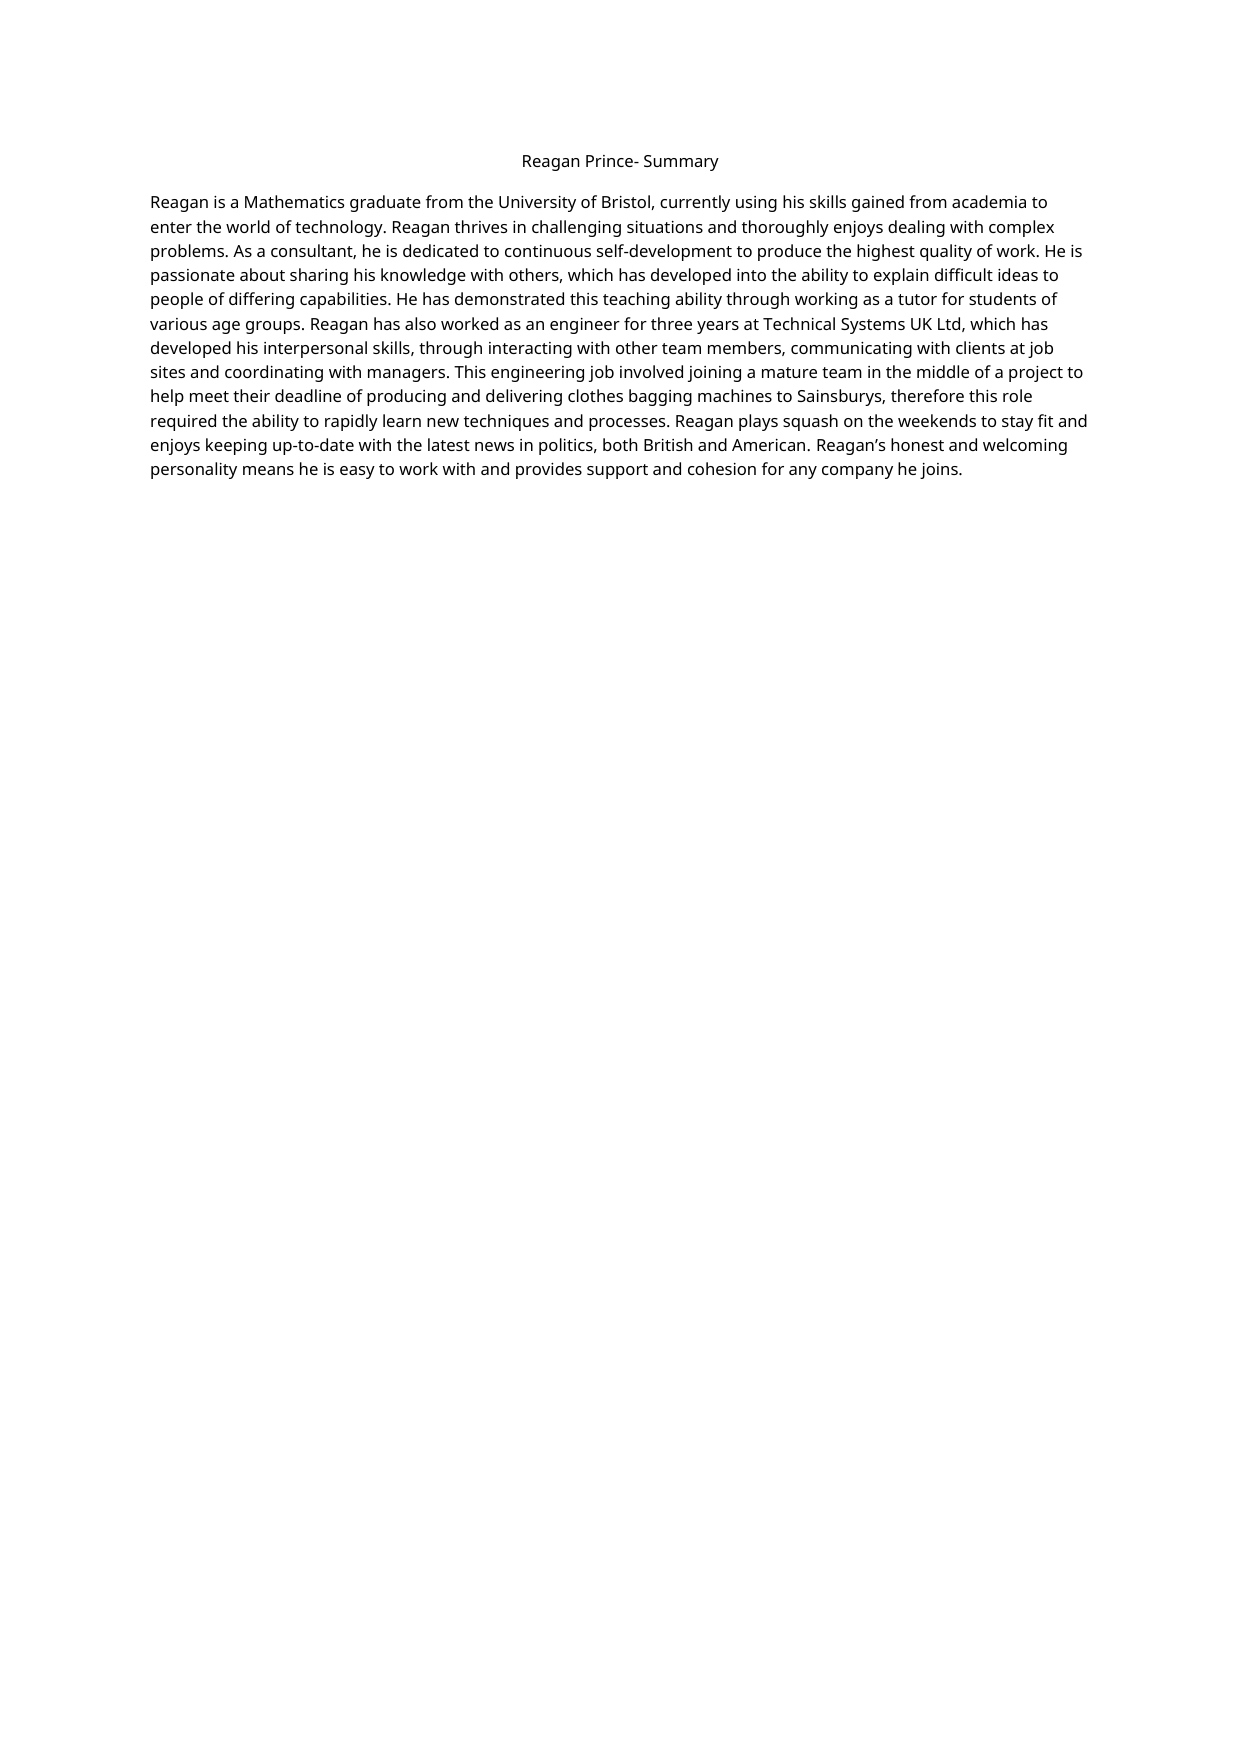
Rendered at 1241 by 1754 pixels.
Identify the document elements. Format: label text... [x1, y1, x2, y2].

text Reagan is a Mathematics graduate from the University of Bristol, currently using his skills gained from academia to enter the world of technology. Reagan thrives in challenging situations and thoroughly enjoys dealing with complex problems. As a consultant, he is dedicated to continuous self-development to produce the highest quality of work. He is passionate about sharing his knowledge with others, which has developed into the ability to explain difficult ideas to people of differing capabilities. He has demonstrated this teaching ability through working as a tutor for students of various age groups. Reagan has also worked as an engineer for three years at Technical Systems UK Ltd, which has developed his interpersonal skills, through interacting with other team members, communicating with clients at job sites and coordinating with managers. This engineering job involved joining a mature team in the middle of a project to help meet their deadline of producing and delivering clothes bagging machines to Sainsburys, therefore this role required the ability to rapidly learn new techniques and processes. Reagan plays squash on the weekends to stay fit and enjoys keeping up-to-date with the latest news in politics, both British and American. Reagan’s honest and welcoming personality means he is easy to work with and provides support and cohesion for any company he joins. [150, 191, 1090, 481]
text Reagan Prince- Summary [150, 150, 1090, 173]
